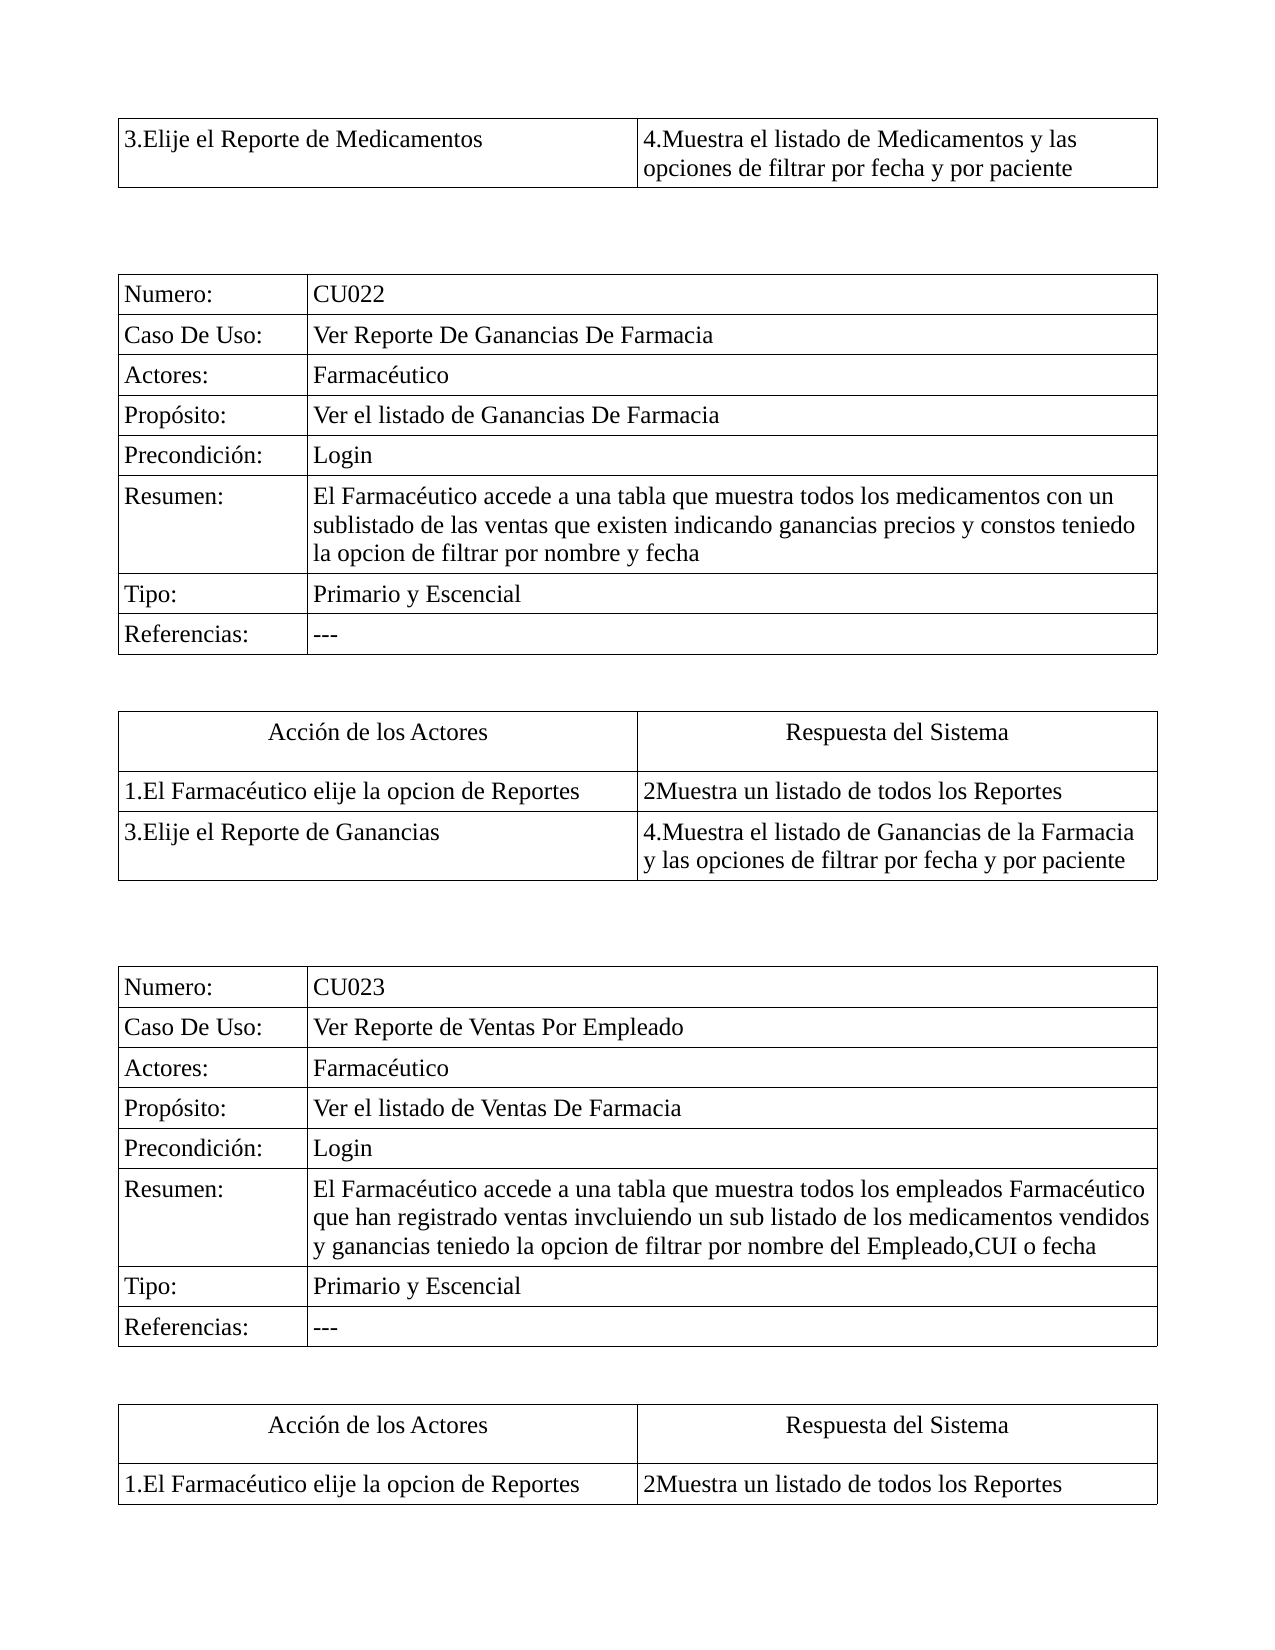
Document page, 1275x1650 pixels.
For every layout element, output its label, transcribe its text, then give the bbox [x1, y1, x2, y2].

table_cell El Farmacéutico accede a una tabla que muestra todos los empleados Farmacéutico que han registrado ventas invcluiendo un sub listado de los medicamentos vendidos y ganancias teniedo la opcion de filtrar por nombre del Empleado,CUI o fecha [308, 1169, 1157, 1266]
table_cell Ver el listado de Ventas De Farmacia [308, 1088, 1157, 1127]
table_cell 3.Elije el Reporte de Ganancias [119, 812, 637, 880]
table_header Acción de los Actores [119, 1405, 637, 1463]
table_cell 3.Elije el Reporte de Medicamentos [119, 119, 637, 187]
table_cell 1.El Farmacéutico elije la opcion de Reportes [119, 1464, 637, 1503]
table_cell Farmacéutico [308, 1048, 1157, 1087]
table_header Numero: [119, 967, 307, 1007]
table_cell Resumen: [119, 1169, 307, 1266]
table_cell El Farmacéutico accede a una tabla que muestra todos los medicamentos con un sublistado de las ventas que existen indicando ganancias precios y constos teniedo la opcion de filtrar por nombre y fecha [308, 476, 1157, 573]
table_header Respuesta del Sistema [638, 712, 1157, 771]
table_cell 4.Muestra el listado de Medicamentos y las opciones de filtrar por fecha y por paciente [638, 119, 1157, 187]
table_header CU022 [308, 275, 1157, 314]
table_cell Caso De Uso: [119, 315, 307, 354]
table_cell Referencias: [119, 614, 307, 653]
table_cell Primario y Escencial [308, 1267, 1157, 1306]
table_cell Resumen: [119, 476, 307, 573]
table_cell Precondición: [119, 1129, 307, 1168]
table_cell Actores: [119, 1048, 307, 1087]
table_cell 2Muestra un listado de todos los Reportes [638, 1464, 1157, 1503]
table_cell --- [308, 1307, 1157, 1346]
table_header Acción de los Actores [119, 712, 637, 771]
table_cell Ver Reporte De Ganancias De Farmacia [308, 315, 1157, 354]
table_cell Ver Reporte de Ventas Por Empleado [308, 1008, 1157, 1047]
table_cell Caso De Uso: [119, 1008, 307, 1047]
table_header Numero: [119, 275, 307, 314]
table_cell Referencias: [119, 1307, 307, 1346]
table_cell Actores: [119, 355, 307, 394]
table_cell Tipo: [119, 1267, 307, 1306]
table_cell 1.El Farmacéutico elije la opcion de Reportes [119, 772, 637, 811]
table_cell Precondición: [119, 436, 307, 475]
table_cell Login [308, 1129, 1157, 1168]
table_header Respuesta del Sistema [638, 1405, 1157, 1463]
table_cell Login [308, 436, 1157, 475]
table_cell Farmacéutico [308, 355, 1157, 394]
table_cell 4.Muestra el listado de Ganancias de la Farmacia y las opciones de filtrar por fecha y por paciente [638, 812, 1157, 880]
table_cell --- [308, 614, 1157, 653]
table_header CU023 [308, 967, 1157, 1007]
table_cell Propósito: [119, 396, 307, 435]
table_cell Tipo: [119, 574, 307, 613]
table_cell Propósito: [119, 1088, 307, 1127]
table_cell Primario y Escencial [308, 574, 1157, 613]
table_cell Ver el listado de Ganancias De Farmacia [308, 396, 1157, 435]
table_cell 2Muestra un listado de todos los Reportes [638, 772, 1157, 811]
